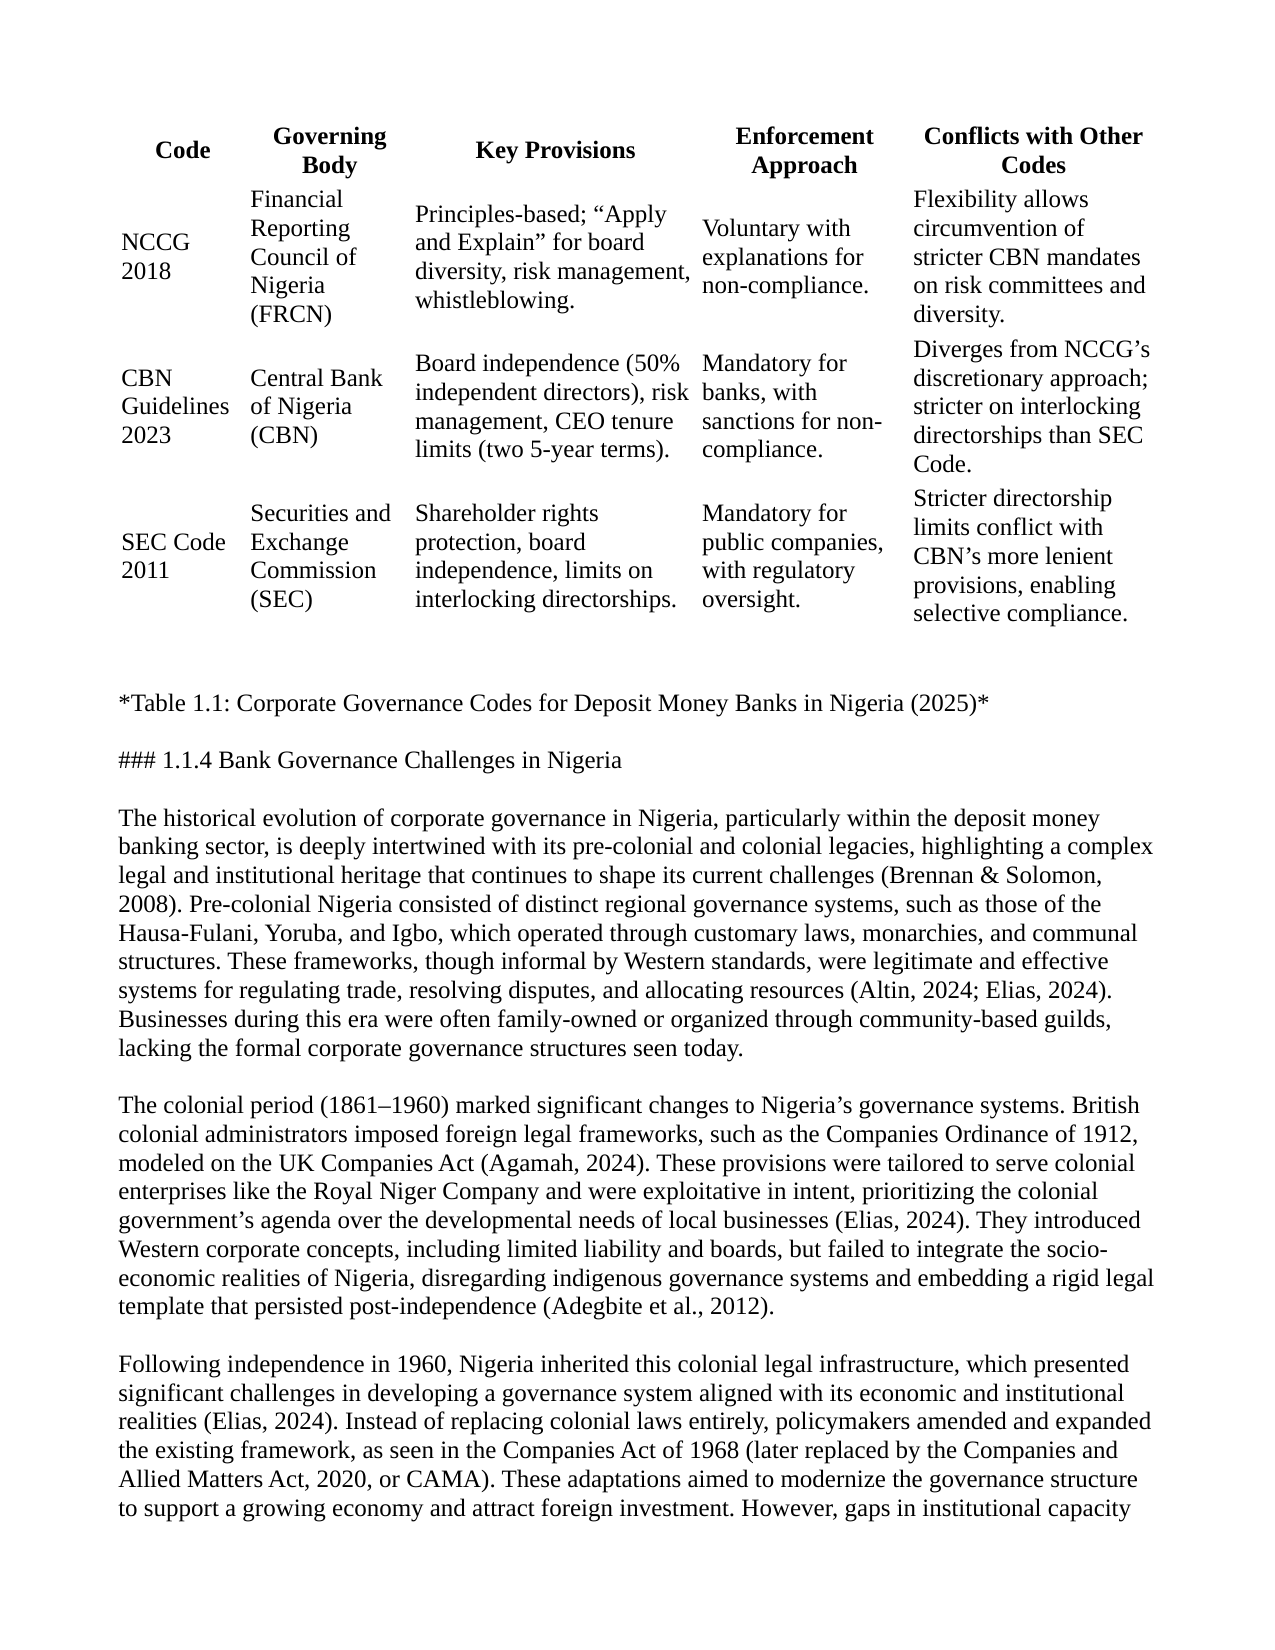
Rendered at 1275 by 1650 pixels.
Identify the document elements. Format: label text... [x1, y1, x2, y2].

table_header Code [118, 118, 247, 181]
table_cell CBN Guidelines 2023 [118, 331, 247, 481]
text Following independence in 1960, Nigeria inherited this colonial legal infrastructure, which presented significant challenges in developing a governance system aligned with its economic and institutional realities (Elias, 2024). Instead of replacing colonial laws entirely, policymakers amended and expanded the existing framework, as seen in the Companies Act of 1968 (later replaced by the Companies and Allied Matters Act, 2020, or CAMA). These adaptations aimed to modernize the governance structure to support a growing economy and attract foreign investment. However, gaps in institutional capacity [118, 1349, 1157, 1521]
table_cell Board independence (50% independent directors), risk management, CEO tenure limits (two 5-year terms). [412, 331, 699, 481]
table_cell Financial Reporting Council of Nigeria (FRCN) [247, 181, 412, 331]
table_header Conflicts with Other Codes [910, 118, 1157, 181]
table_header Key Provisions [412, 118, 699, 181]
table_cell Diverges from NCCG’s discretionary approach; stricter on interlocking directorships than SEC Code. [910, 331, 1157, 481]
text The historical evolution of corporate governance in Nigeria, particularly within the deposit money banking sector, is deeply intertwined with its pre-colonial and colonial legacies, highlighting a complex legal and institutional heritage that continues to shape its current challenges (Brennan & Solomon, 2008). Pre-colonial Nigeria consisted of distinct regional governance systems, such as those of the Hausa-Fulani, Yoruba, and Igbo, which operated through customary laws, monarchies, and communal structures. These frameworks, though informal by Western standards, were legitimate and effective systems for regulating trade, resolving disputes, and allocating resources (Altin, 2024; Elias, 2024). Businesses during this era were often family-owned or organized through community-based guilds, lacking the formal corporate governance structures seen today. [118, 803, 1157, 1061]
table_cell Principles-based; “Apply and Explain” for board diversity, risk management, whistleblowing. [412, 181, 699, 331]
table_header Governing Body [247, 118, 412, 181]
table_header Enforcement Approach [699, 118, 910, 181]
table_cell Mandatory for banks, with sanctions for non-compliance. [699, 331, 910, 481]
table_cell Stricter directorship limits conflict with CBN’s more lenient provisions, enabling selective compliance. [910, 481, 1157, 630]
table_cell Mandatory for public companies, with regulatory oversight. [699, 481, 910, 630]
text *Table 1.1: Corporate Governance Codes for Deposit Money Banks in Nigeria (2025)* [118, 688, 1157, 716]
table_cell Securities and Exchange Commission (SEC) [247, 481, 412, 630]
table_cell Central Bank of Nigeria (CBN) [247, 331, 412, 481]
table_cell SEC Code 2011 [118, 481, 247, 630]
table_cell Shareholder rights protection, board independence, limits on interlocking directorships. [412, 481, 699, 630]
table_cell Flexibility allows circumvention of stricter CBN mandates on risk committees and diversity. [910, 181, 1157, 331]
table_cell Voluntary with explanations for non-compliance. [699, 181, 910, 331]
text The colonial period (1861–1960) marked significant changes to Nigeria’s governance systems. British colonial administrators imposed foreign legal frameworks, such as the Companies Ordinance of 1912, modeled on the UK Companies Act (Agamah, 2024). These provisions were tailored to serve colonial enterprises like the Royal Niger Company and were exploitative in intent, prioritizing the colonial government’s agenda over the developmental needs of local businesses (Elias, 2024). They introduced Western corporate concepts, including limited liability and boards, but failed to integrate the socio-economic realities of Nigeria, disregarding indigenous governance systems and embedding a rigid legal template that persisted post-independence (Adegbite et al., 2012). [118, 1090, 1157, 1320]
text ### 1.1.4 Bank Governance Challenges in Nigeria [118, 745, 1157, 774]
table_cell NCCG 2018 [118, 181, 247, 331]
